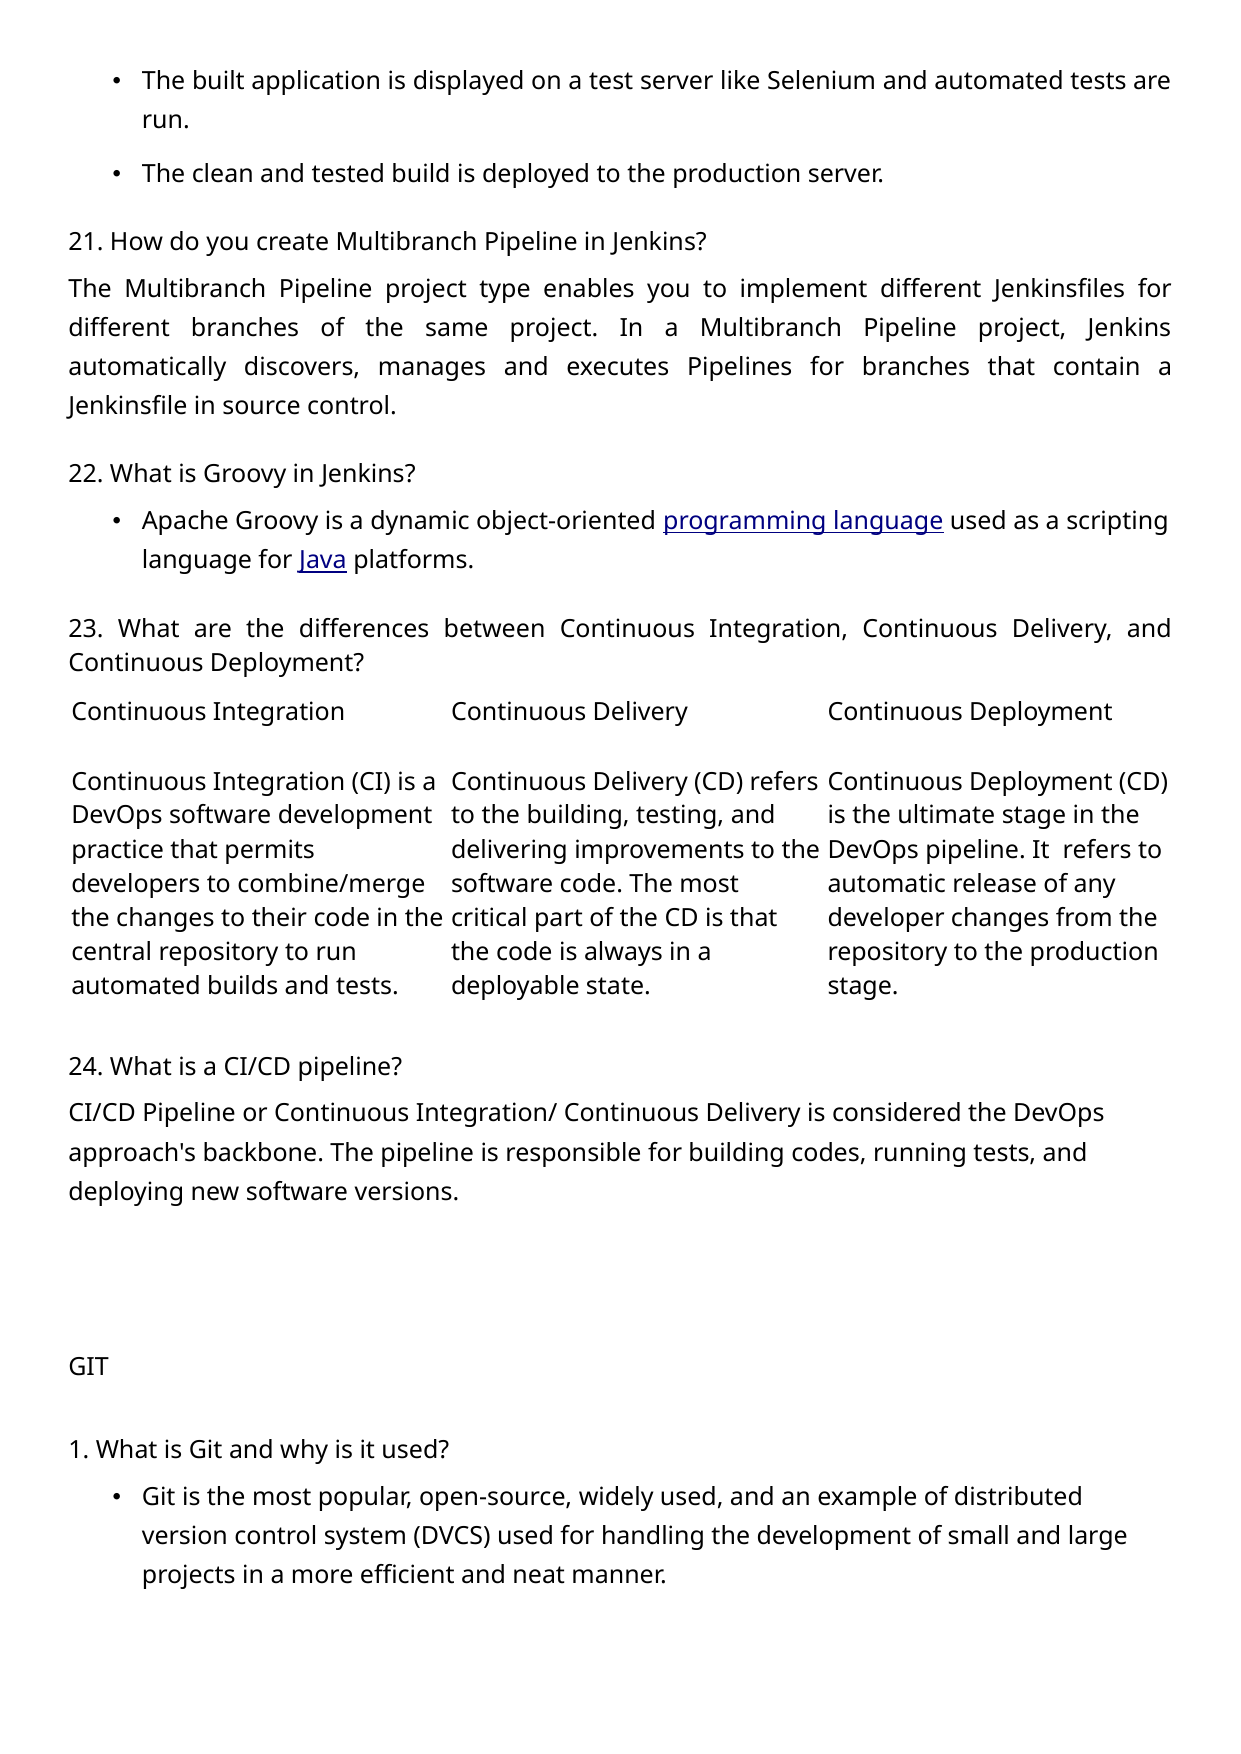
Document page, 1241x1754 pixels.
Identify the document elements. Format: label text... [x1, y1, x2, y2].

table_header Continuous Integration [68, 691, 448, 760]
list Git is the most popular, open-source, widely used, and an example of distributed version control system (DVCS) used for handling the development of small and large projects in a more efficient and neat manner. [112, 1478, 1173, 1591]
subtitle 23. What are the differences between Continuous Integration, Continuous Delivery, and Continuous Deployment? [68, 610, 1173, 678]
table_header Continuous Deployment [824, 691, 1173, 760]
text CI/CD Pipeline or Continuous Integration/ Continuous Delivery is considered the DevOps approach's backbone. The pipeline is responsible for building codes, running tests, and deploying new software versions. [68, 1095, 1173, 1207]
subtitle 21. How do you create Multibranch Pipeline in Jenkins? [68, 224, 1173, 258]
text The Multibranch Pipeline project type enables you to implement different Jenkinsfiles for different branches of the same project. In a Multibranch Pipeline project, Jenkins automatically discovers, manages and executes Pipelines for branches that contain a Jenkinsfile in source control. [68, 270, 1173, 422]
list Apache Groovy is a dynamic object-oriented programming language used as a scripting language for Java platforms. [112, 503, 1173, 576]
subtitle 22. What is Groovy in Jenkins? [68, 456, 1173, 490]
text GIT [68, 1349, 1173, 1383]
table_cell Continuous Deployment (CD) is the ultimate stage in the DevOps pipeline. It refers to automatic release of any developer changes from the repository to the production stage. [824, 760, 1173, 1034]
list The clean and tested build is deployed to the production server. [112, 155, 1173, 189]
table_cell Continuous Integration (CI) is a DevOps software development practice that permits developers to combine/merge the changes to their code in the central repository to run automated builds and tests. [68, 760, 448, 1034]
table_header Continuous Delivery [448, 691, 824, 760]
table_cell Continuous Delivery (CD) refers to the building, testing, and delivering improvements to the software code. The most critical part of the CD is that the code is always in a deployable state. [448, 760, 824, 1034]
list The built application is displayed on a test server like Selenium and automated tests are run. [112, 62, 1173, 136]
subtitle 1. What is Git and why is it used? [68, 1432, 1173, 1466]
subtitle 24. What is a CI/CD pipeline? [68, 1048, 1173, 1083]
